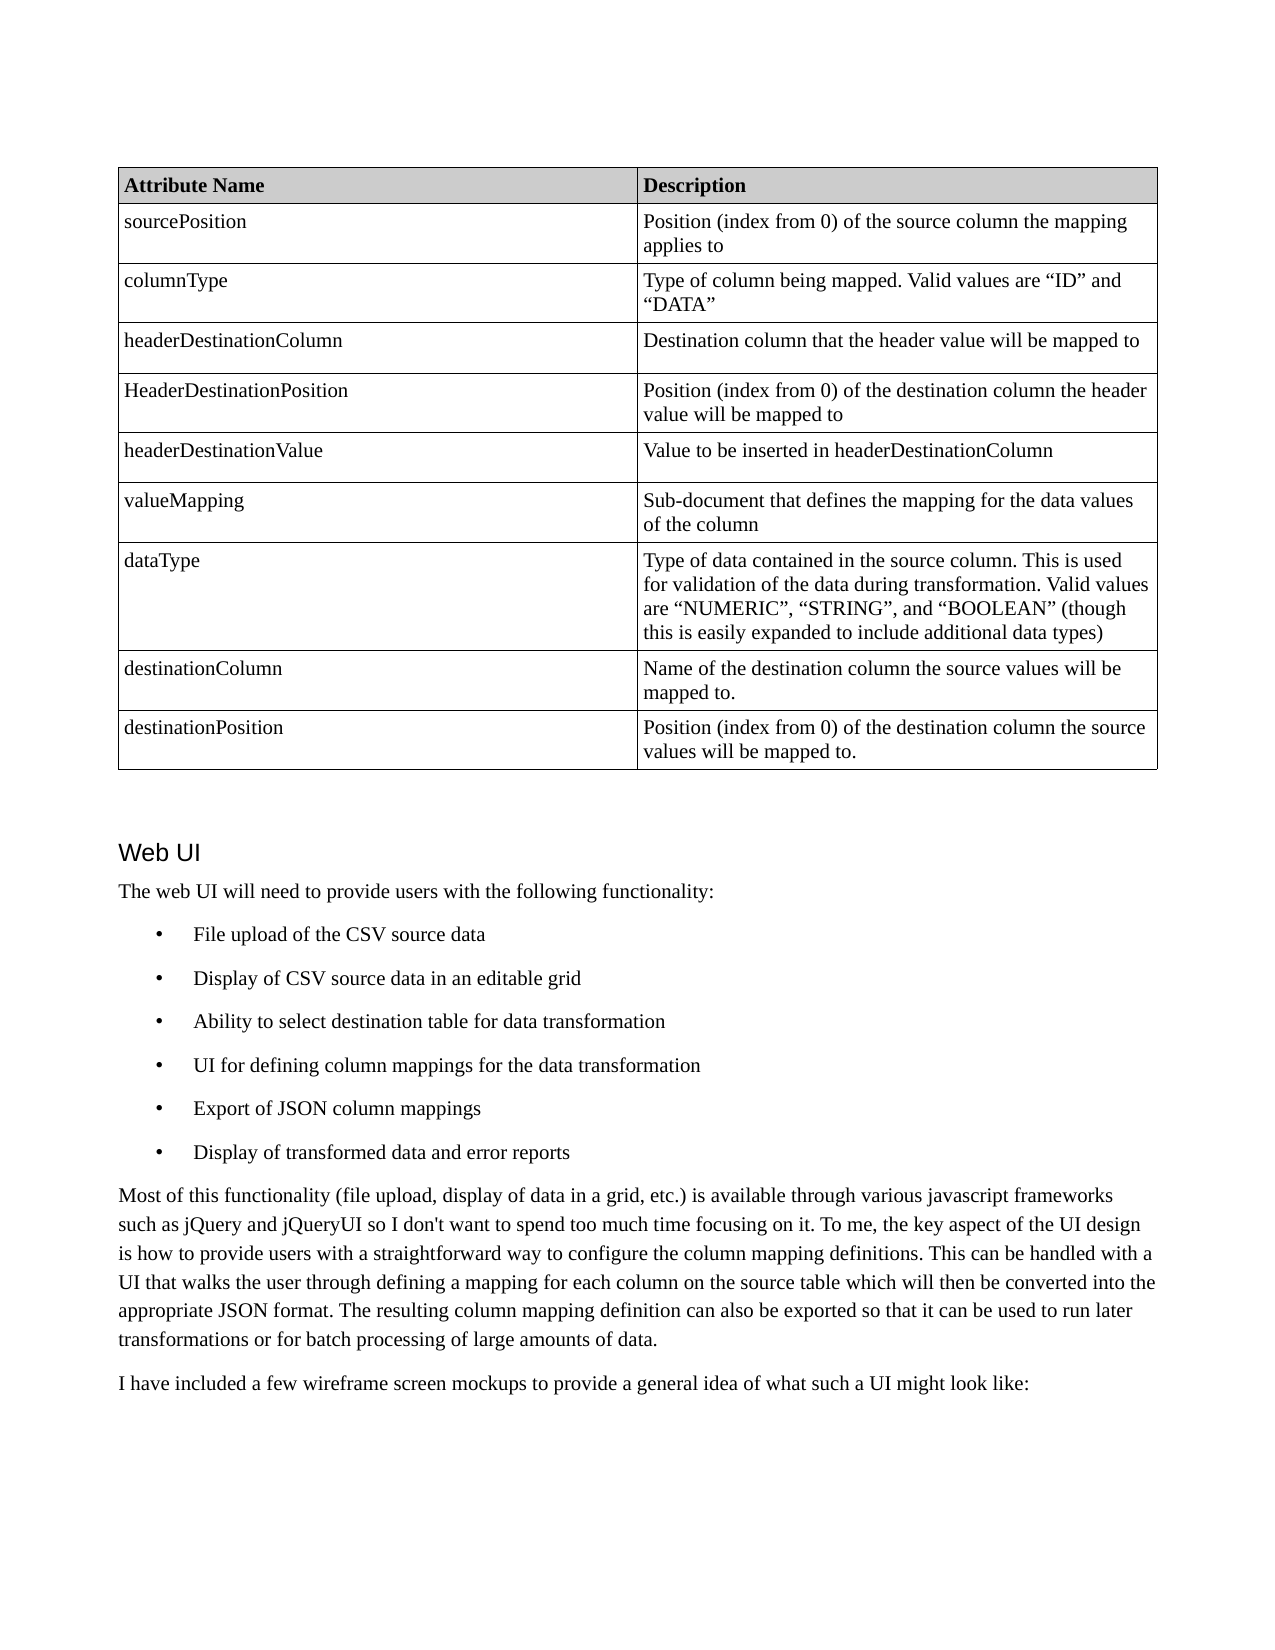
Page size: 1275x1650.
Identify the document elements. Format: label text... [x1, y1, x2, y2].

table_cell Position (index from 0) of the source column the mapping applies to [638, 204, 1157, 262]
table_cell HeaderDestinationPosition [119, 374, 637, 432]
list Export of JSON column mappings [156, 1096, 1157, 1120]
list Display of CSV source data in an editable grid [156, 966, 1157, 990]
list UI for defining column mappings for the data transformation [156, 1053, 1157, 1077]
table_cell destinationPosition [119, 711, 637, 769]
table_header Description [638, 168, 1157, 203]
list Ability to select destination table for data transformation [156, 1009, 1157, 1033]
table_cell headerDestinationValue [119, 433, 637, 482]
list Display of transformed data and error reports [156, 1139, 1157, 1164]
text Most of this functionality (file upload, display of data in a grid, etc.) is available through various javascript frameworks such as jQuery and jQueryUI so I don't want to spend too much time focusing on it. To me, the key aspect of the UI design is how to provide users with a straightforward way to configure the column mapping definitions. This can be handled with a UI that walks the user through defining a mapping for each column on the source table which will then be converted into the appropriate JSON format. The resulting column mapping definition can also be exported so that it can be used to run later transformations or for batch processing of large amounts of data. [118, 1183, 1157, 1351]
table_cell Position (index from 0) of the destination column the header value will be mapped to [638, 374, 1157, 432]
table_cell valueMapping [119, 483, 637, 542]
text The web UI will need to provide users with the following functionality: [118, 879, 1157, 903]
table_cell columnType [119, 264, 637, 322]
table_cell Sub-document that defines the mapping for the data values of the column [638, 483, 1157, 542]
subtitle Web UI [118, 838, 1157, 866]
table_header Attribute Name [119, 168, 637, 203]
table_cell Type of data contained in the source column. This is used for validation of the data during transformation. Valid values are “NUMERIC”, “STRING”, and “BOOLEAN” (though this is easily expanded to include additional data types) [638, 543, 1157, 650]
table_cell headerDestinationColumn [119, 323, 637, 372]
table_cell dataType [119, 543, 637, 650]
list File upload of the CSV source data [156, 922, 1157, 946]
table_cell Value to be inserted in headerDestinationColumn [638, 433, 1157, 482]
table_cell sourcePosition [119, 204, 637, 262]
text I have included a few wireframe screen mockups to provide a general idea of what such a UI might look like: [118, 1371, 1157, 1395]
table_cell destinationColumn [119, 651, 637, 709]
table_cell Destination column that the header value will be mapped to [638, 323, 1157, 372]
table_cell Position (index from 0) of the destination column the source values will be mapped to. [638, 711, 1157, 769]
table_cell Name of the destination column the source values will be mapped to. [638, 651, 1157, 709]
table_cell Type of column being mapped. Valid values are “ID” and “DATA” [638, 264, 1157, 322]
